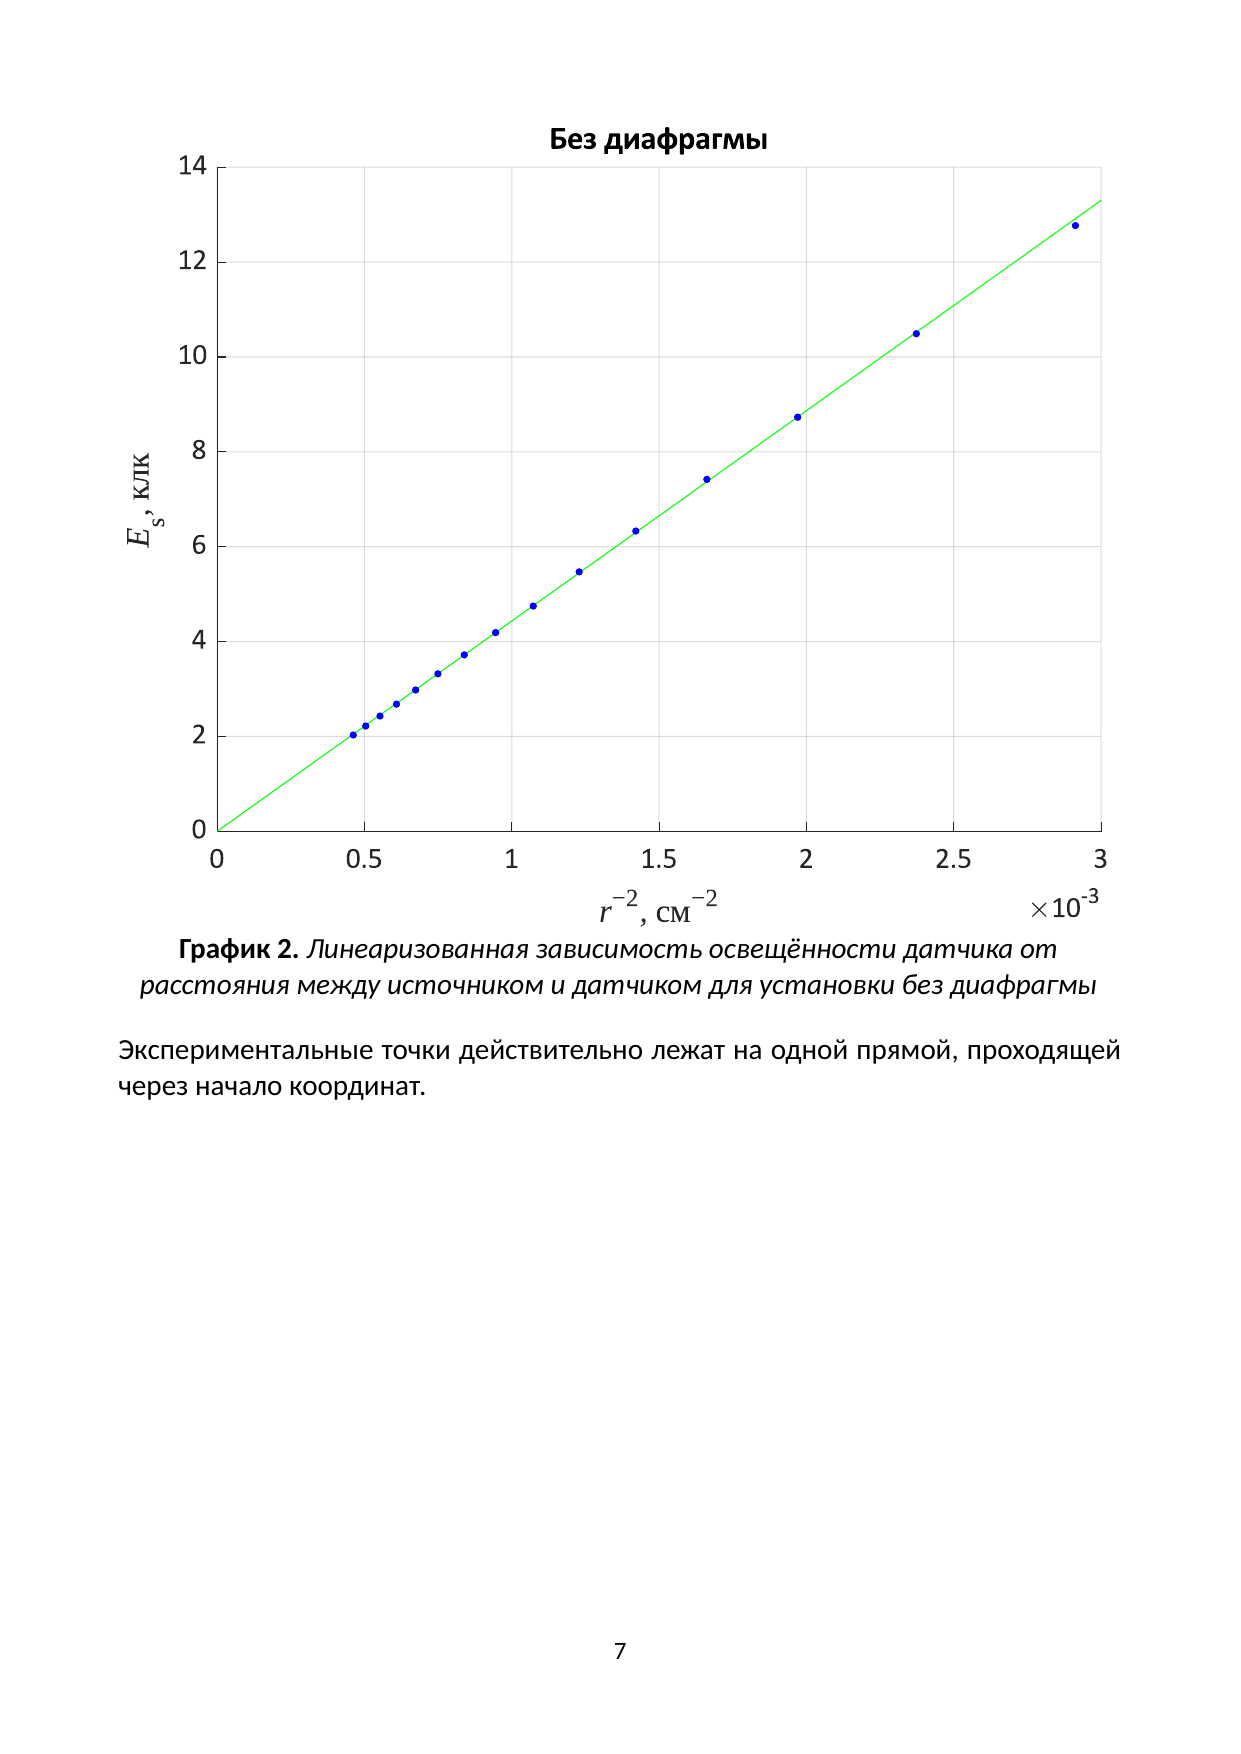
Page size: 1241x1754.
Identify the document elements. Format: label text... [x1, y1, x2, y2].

text График 2. Линеаризованная зависимость освещённости датчика от расстояния между источником и датчиком для установки без диафрагмы [118, 930, 1122, 1002]
text Экспериментальные точки действительно лежат на одной прямой, проходящей через начало координат. [118, 1031, 1122, 1102]
